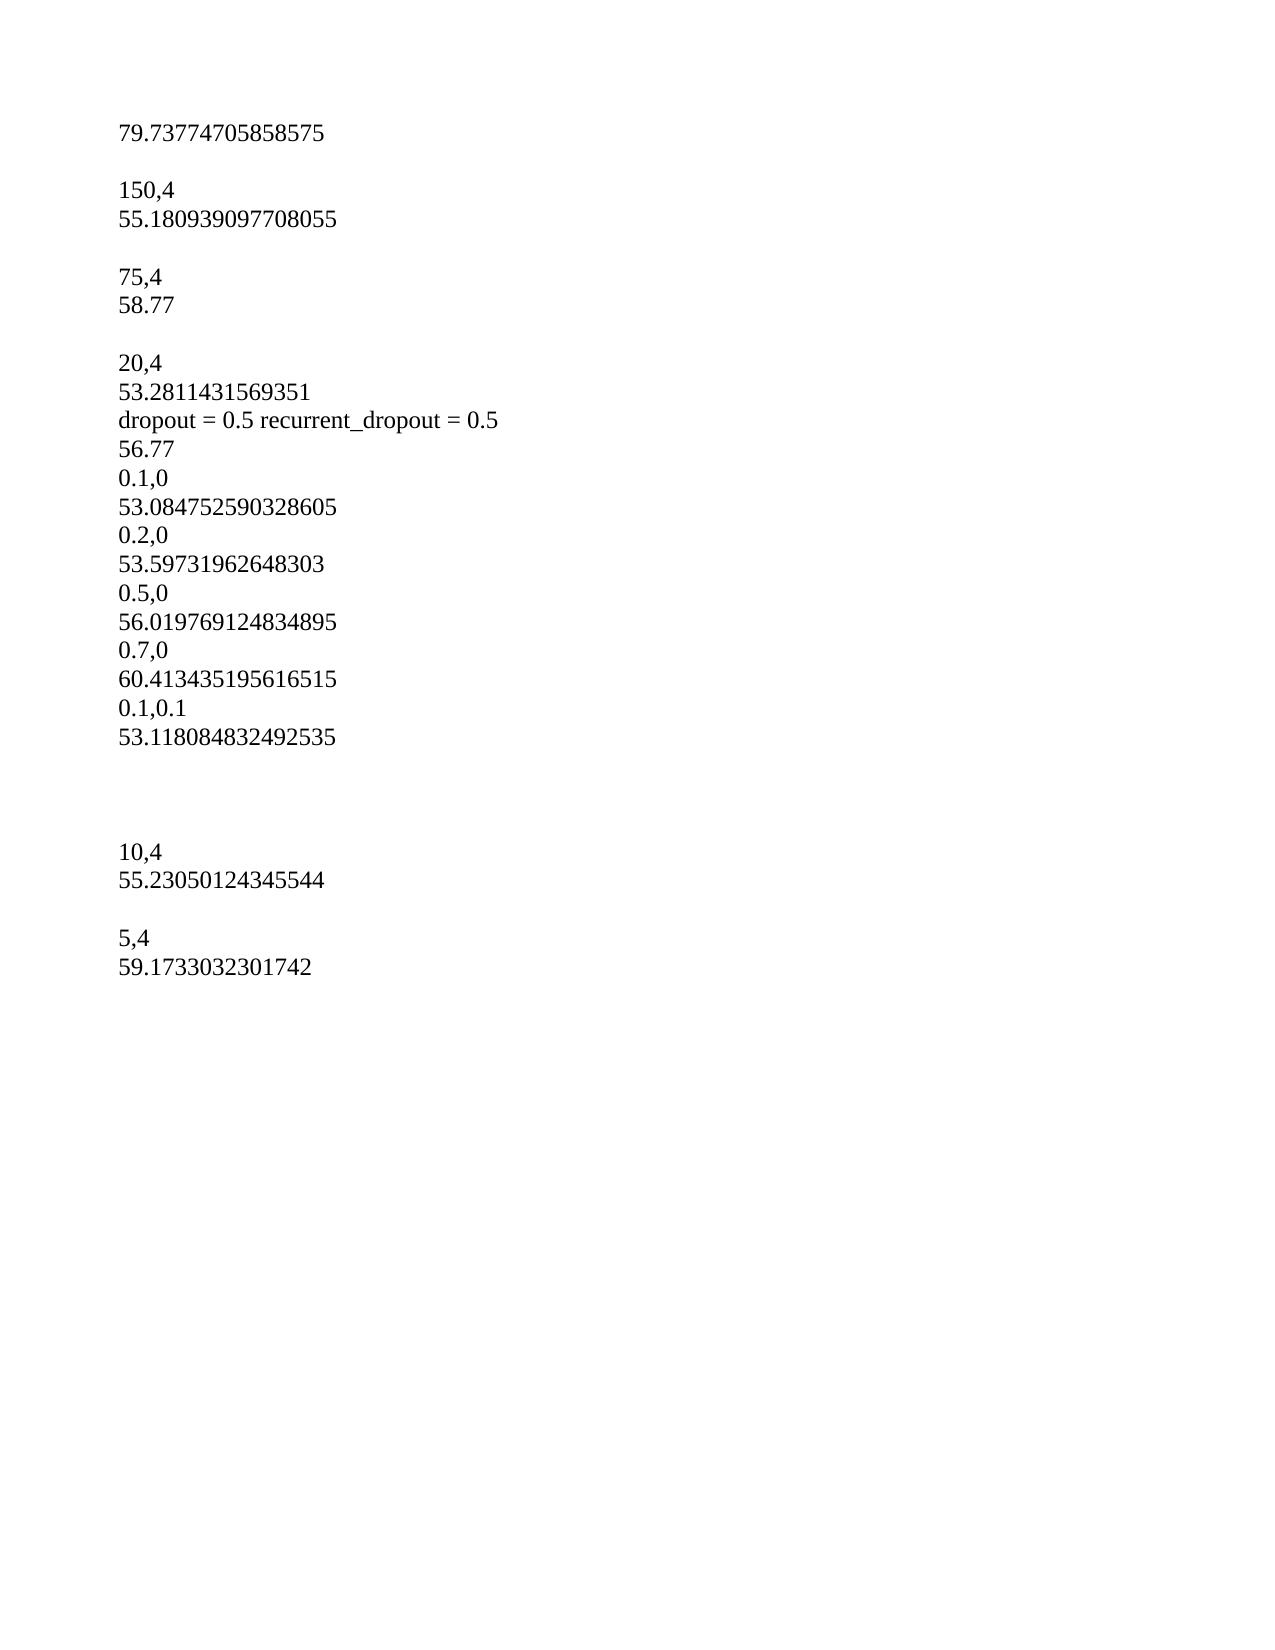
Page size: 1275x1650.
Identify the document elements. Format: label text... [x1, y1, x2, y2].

text 53.084752590328605 [118, 492, 1157, 521]
text 59.1733032301742 [118, 952, 1157, 981]
text 53.2811431569351 [118, 377, 1157, 406]
text 0.1,0.1 [118, 693, 1157, 722]
text 0.1,0 [118, 463, 1157, 492]
text dropout = 0.5 recurrent_dropout = 0.5 [118, 406, 1157, 434]
text 75,4 [118, 262, 1157, 291]
text 79.73774705858575 [118, 118, 1157, 147]
text 0.2,0 [118, 521, 1157, 549]
text 53.118084832492535 [118, 722, 1157, 751]
text 0.7,0 [118, 636, 1157, 664]
text 55.23050124345544 [118, 866, 1157, 894]
text 10,4 [118, 837, 1157, 866]
text 150,4 [118, 176, 1157, 204]
text 5,4 [118, 923, 1157, 952]
text 55.180939097708055 [118, 204, 1157, 233]
text 56.019769124834895 [118, 607, 1157, 636]
text 53.59731962648303 [118, 549, 1157, 578]
text 0.5,0 [118, 578, 1157, 607]
text 60.413435195616515 [118, 664, 1157, 693]
text 20,4 [118, 348, 1157, 377]
text 56.77 [118, 434, 1157, 463]
text 58.77 [118, 291, 1157, 319]
